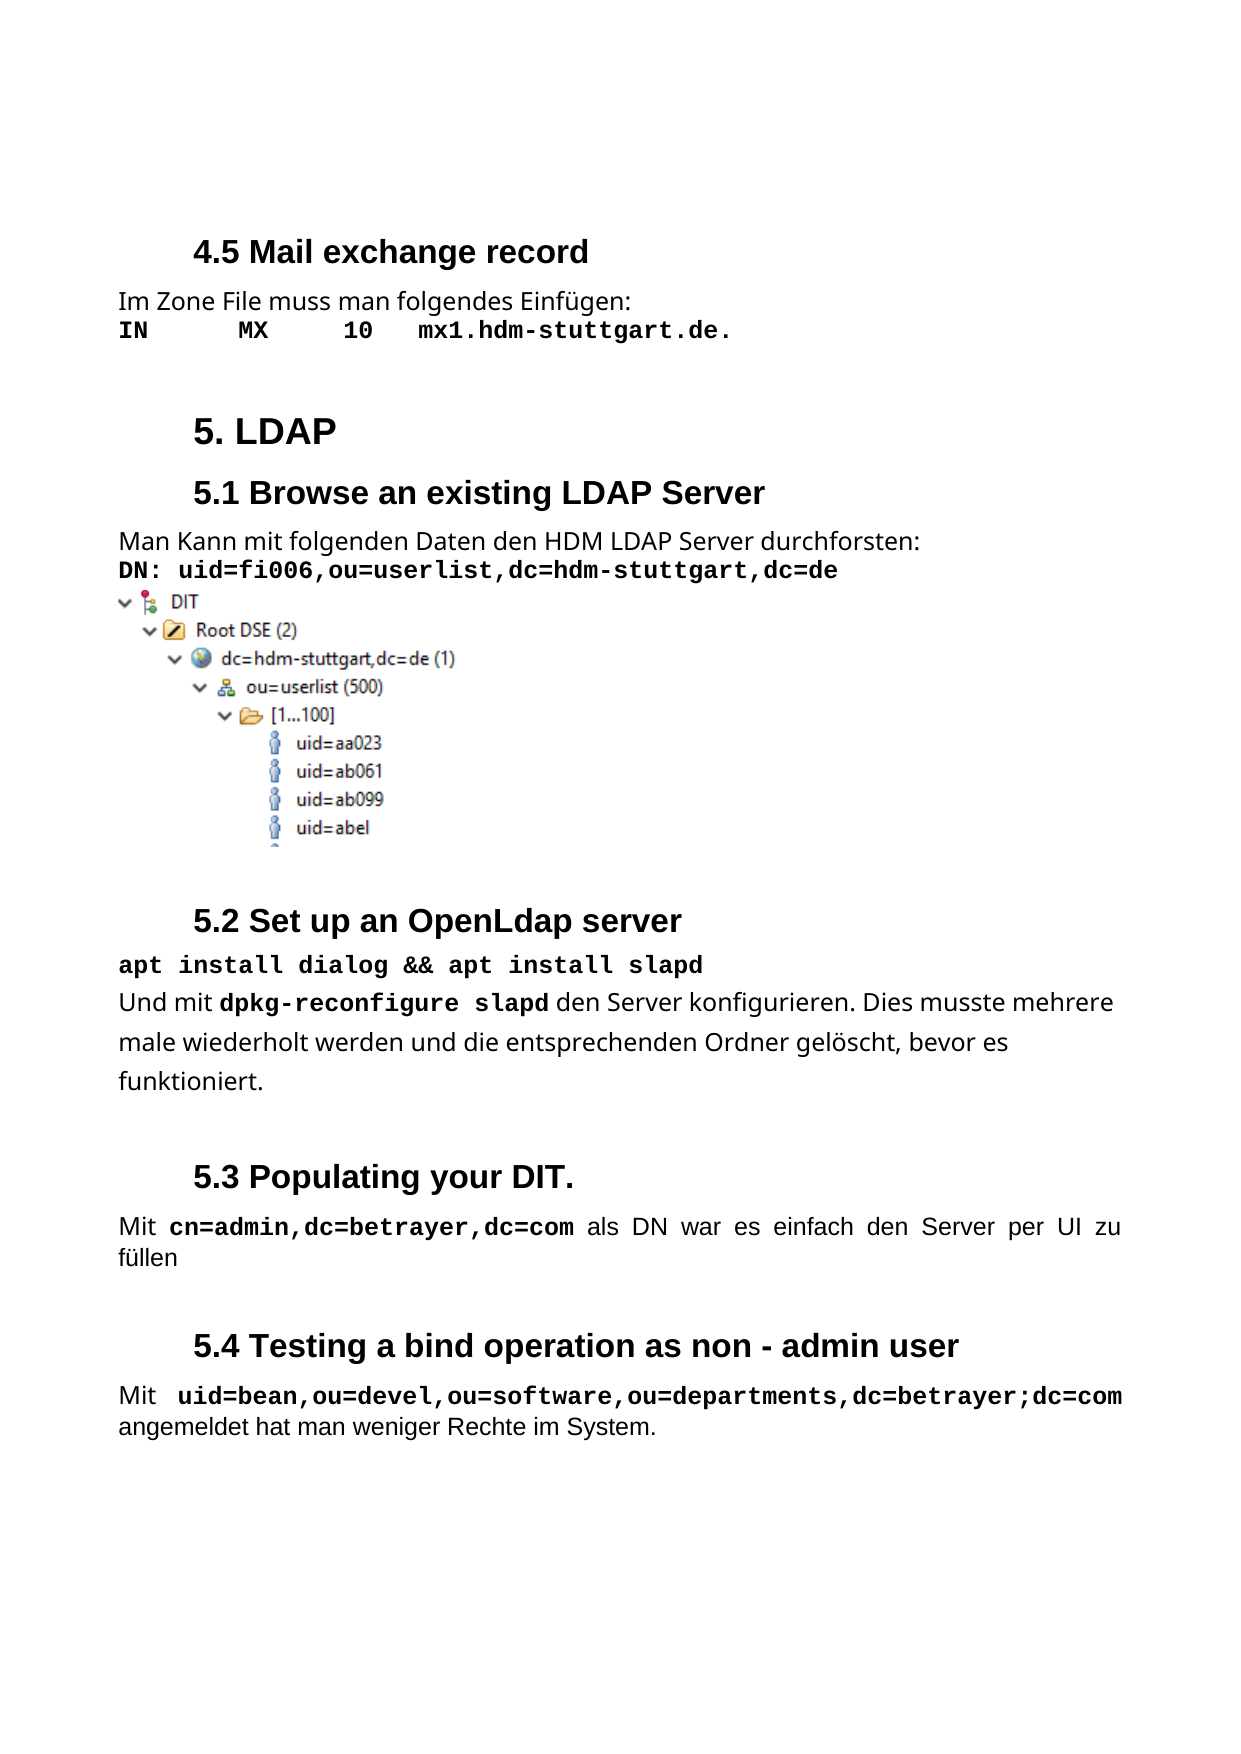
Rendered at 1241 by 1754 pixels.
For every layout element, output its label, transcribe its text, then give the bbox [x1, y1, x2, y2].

picture [118, 590, 512, 847]
subtitle 5.4 Testing a bind operation as non - admin user [118, 1326, 1122, 1365]
text apt install dialog && apt install slapd [118, 952, 1122, 981]
subtitle 5.2 Set up an OpenLdap server [118, 901, 1122, 940]
text Mit cn=admin,dc=betrayer,dc=com als DN war es einfach den Server per UI zu füllen [118, 1208, 1122, 1271]
text Man Kann mit folgenden Daten den HDM LDAP Server durchforsten: [118, 524, 1122, 558]
subtitle 5. LDAP [118, 409, 1122, 452]
text Und mit dpkg-reconfigure slapd den Server konfigurieren. Dies musste mehrere male wiederholt werden und die entsprechenden Ordner gelöscht, bevor es funktioniert. [118, 985, 1122, 1097]
text DN: uid=fi006,ou=userlist,dc=hdm-stuttgart,dc=de [118, 558, 1122, 586]
subtitle 5.1 Browse an existing LDAP Server [118, 473, 1122, 511]
text Im Zone File muss man folgendes Einfügen: [118, 283, 1122, 317]
text Mit uid=bean,ou=devel,ou=software,ou=departments,dc=betrayer;dc=com angemeldet hat man weniger Rechte im System. [118, 1377, 1122, 1440]
subtitle 5.3 Populating your DIT. [118, 1157, 1122, 1196]
subtitle 4.5 Mail exchange record [118, 232, 1122, 271]
text IN MX 10 mx1.hdm-stuttgart.de. [118, 317, 1122, 346]
